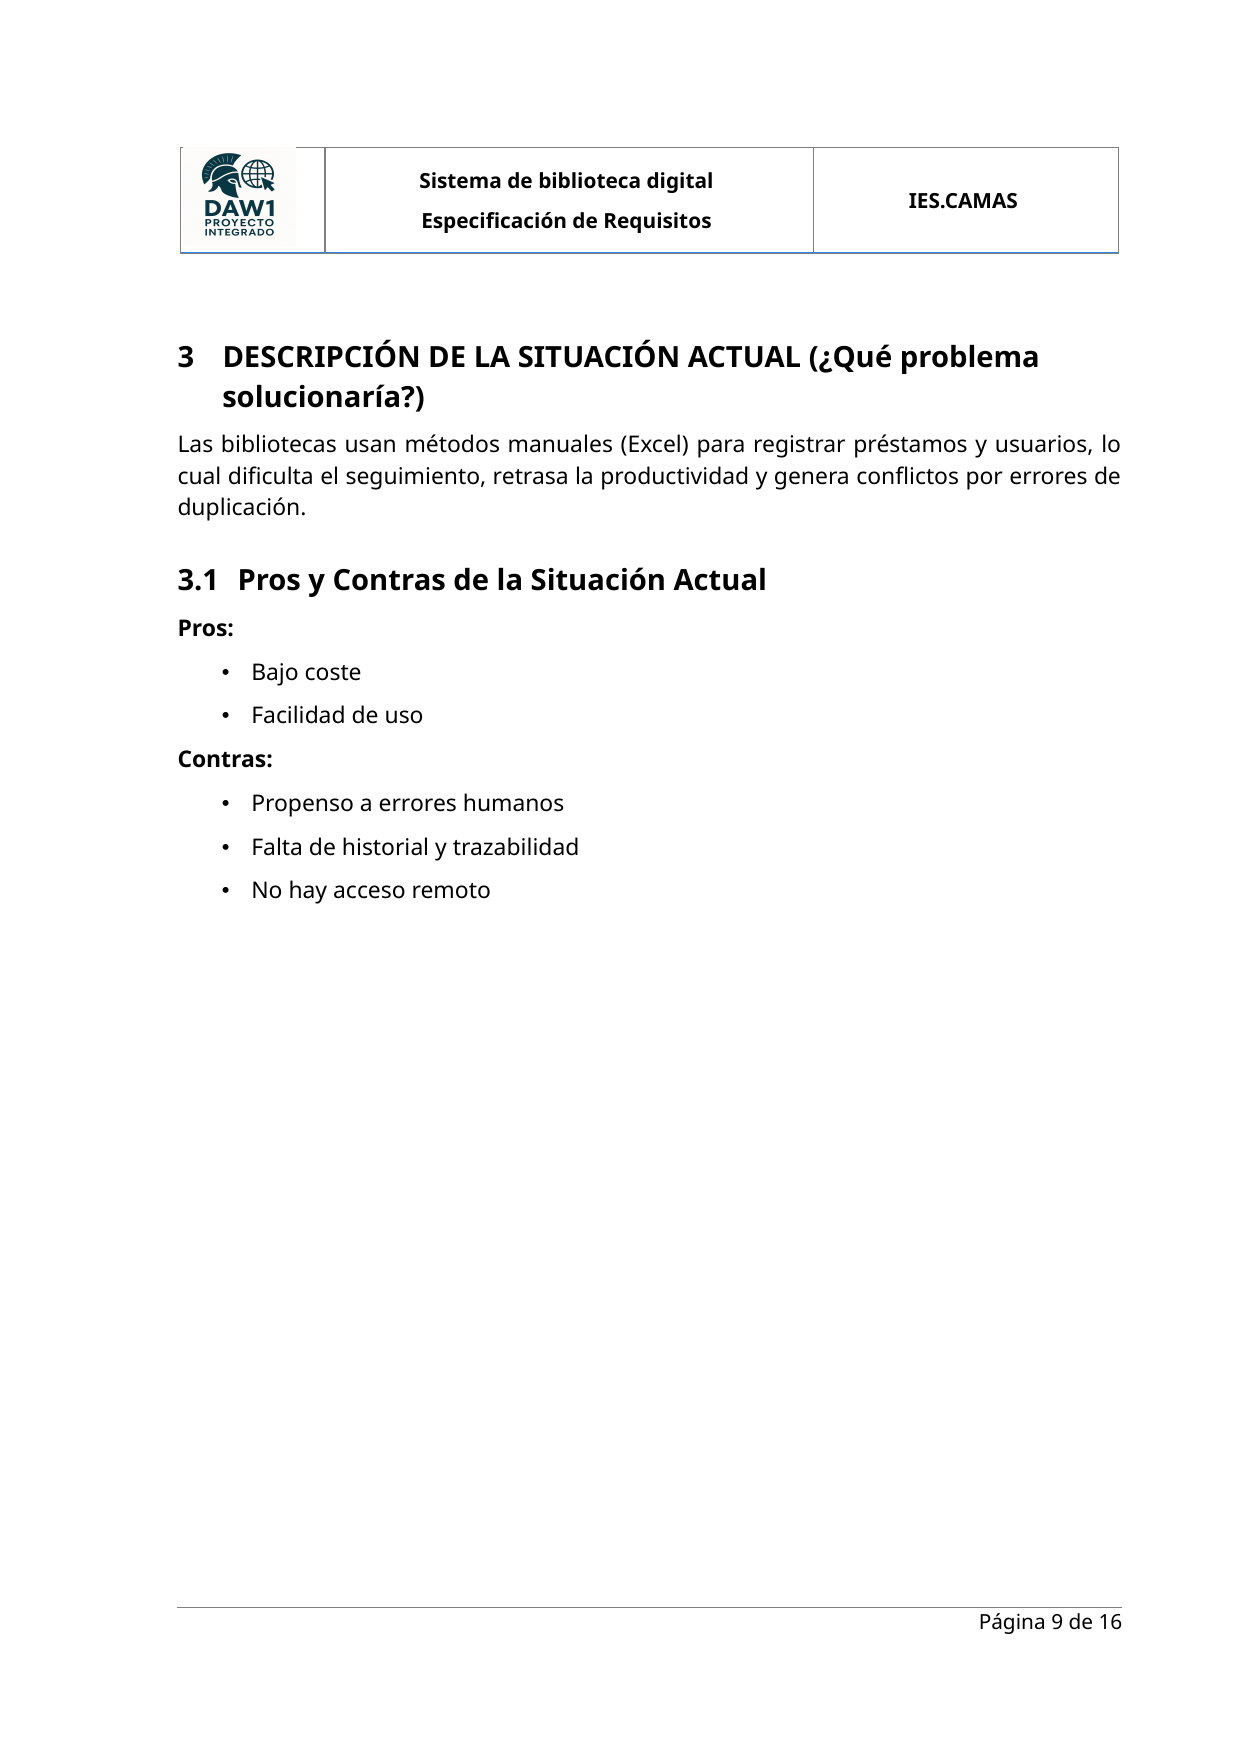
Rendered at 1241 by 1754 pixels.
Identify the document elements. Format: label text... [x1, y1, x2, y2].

text Pros: [177, 612, 1122, 643]
text Las bibliotecas usan métodos manuales (Excel) para registrar préstamos y usuarios, lo cual dificulta el seguimiento, retrasa la productividad y genera conflictos por errores de duplicación. [177, 428, 1122, 522]
list Falta de historial y trazabilidad [222, 831, 1122, 862]
list Propenso a errores humanos [222, 787, 1122, 818]
list Facilidad de uso [222, 699, 1122, 731]
list Bajo coste [222, 656, 1122, 687]
subtitle Pros y Contras de la Situación Actual [177, 559, 1122, 599]
picture [183, 147, 296, 246]
text Contras: [177, 743, 1122, 774]
list No hay acceso remoto [222, 874, 1122, 906]
subtitle DESCRIPCIÓN DE LA SITUACIÓN ACTUAL (¿Qué problema solucionaría?) [177, 336, 1122, 416]
